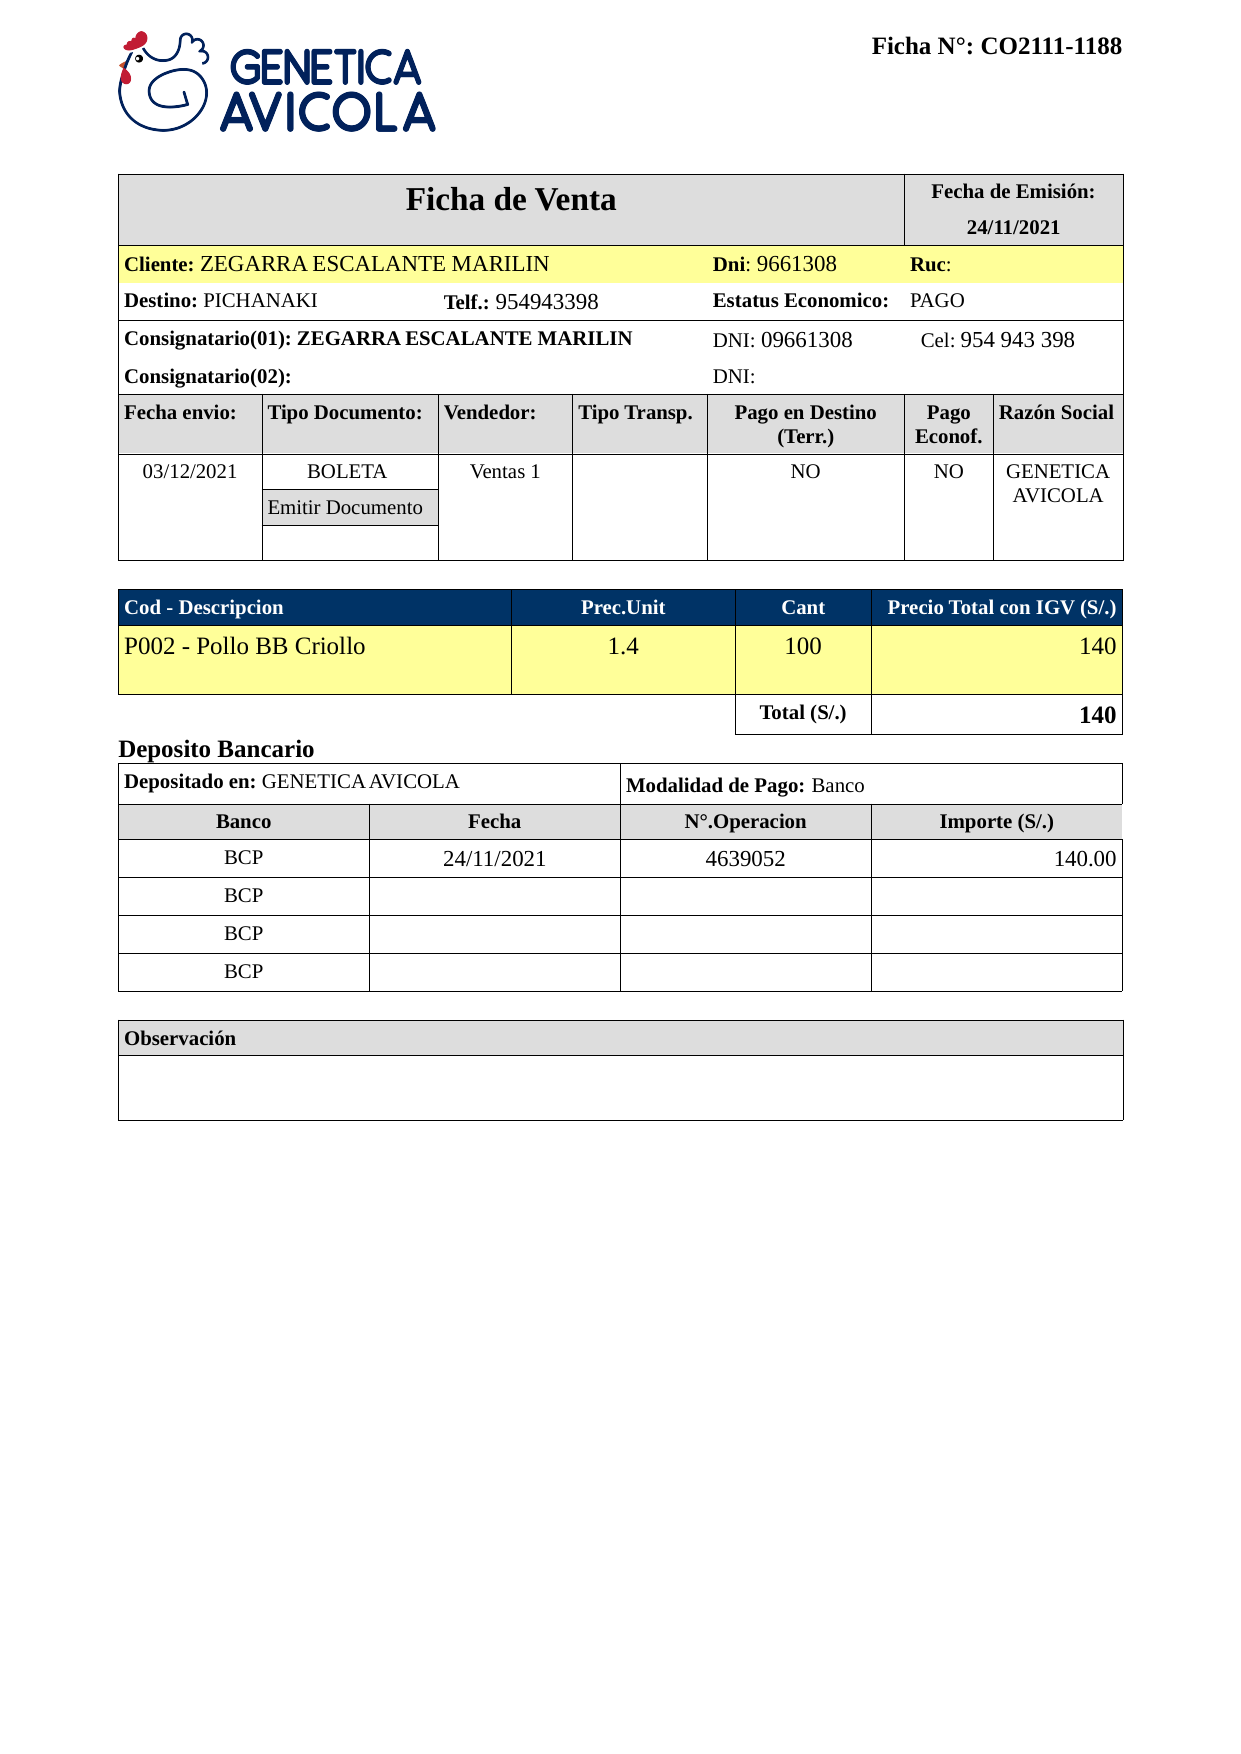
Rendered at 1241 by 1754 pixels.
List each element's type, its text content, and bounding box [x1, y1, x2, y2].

table_header Observación [119, 1021, 1123, 1055]
table_cell Fecha [370, 805, 620, 839]
table_cell 140.00 [872, 840, 1122, 877]
table_cell DNI: 09661308 [707, 321, 915, 358]
table_cell 100 [736, 626, 871, 694]
table_cell [621, 954, 871, 991]
table_cell [370, 916, 620, 953]
table_header Precio Total con IGV (S/.) [872, 590, 1122, 625]
table_cell 140 [872, 695, 1122, 734]
table_cell Banco [119, 805, 369, 839]
table_cell [872, 916, 1122, 953]
table_cell Telf.: 954943398 [438, 283, 707, 320]
table_cell 24/11/2021 [370, 840, 620, 877]
table_cell Importe (S/.) [872, 805, 1122, 839]
table_cell N°.Operacion [621, 805, 871, 839]
table_cell Emitir Documento [263, 490, 438, 525]
table_cell Tipo Transp. [573, 395, 707, 453]
table_cell Dni: 9661308 [707, 246, 904, 283]
table_cell PAGO [904, 283, 1123, 320]
picture [118, 31, 436, 132]
table_header Cod - Descripcion [119, 590, 511, 625]
table_cell BOLETA [263, 455, 438, 489]
table_cell 1.4 [512, 626, 735, 694]
table_header Cant [736, 590, 871, 625]
table_cell [118, 695, 511, 734]
table_header Ficha de Venta [119, 175, 904, 245]
table_cell 140 [872, 626, 1122, 694]
table_cell [119, 1056, 1123, 1119]
table_cell Total (S/.) [736, 695, 871, 734]
table_cell [621, 878, 871, 915]
table_cell Ventas 1 [439, 455, 572, 560]
table_cell Cliente: ZEGARRA ESCALANTE MARILIN [119, 246, 707, 283]
table_cell [872, 878, 1122, 915]
text Deposito Bancario [118, 734, 1122, 763]
table_cell [573, 455, 707, 560]
table_cell P002 - Pollo BB Criollo [119, 626, 511, 694]
table_cell BCP [119, 878, 369, 915]
table_cell DNI: [707, 358, 1123, 394]
table_cell 4639052 [621, 840, 871, 877]
table_cell Destino: PICHANAKI [119, 283, 438, 320]
table_cell 24/11/2021 [905, 209, 1123, 245]
table_cell [370, 954, 620, 991]
table_cell Consignatario(01): ZEGARRA ESCALANTE MARILIN [119, 321, 707, 358]
table_cell Fecha envio: [119, 395, 262, 453]
table_cell Cel: 954 943 398 [915, 321, 1123, 358]
table_cell 03/12/2021 [119, 455, 262, 560]
table_cell GENETICA AVICOLA [994, 455, 1123, 560]
table_cell NO [905, 455, 993, 560]
table_cell Razón Social [994, 395, 1123, 453]
table_cell BCP [119, 954, 369, 991]
table_cell Estatus Economico: [707, 283, 904, 320]
table_cell BCP [119, 840, 369, 877]
table_cell NO [708, 455, 904, 560]
table_cell [370, 878, 620, 915]
table_cell Ruc: [904, 246, 1123, 283]
table_cell BCP [119, 916, 369, 953]
table_cell [511, 695, 735, 734]
table_header Prec.Unit [512, 590, 735, 625]
table_cell Pago en Destino (Terr.) [708, 395, 904, 453]
table_cell [872, 954, 1122, 991]
table_cell Consignatario(02): [119, 358, 707, 394]
table_cell [263, 526, 438, 560]
table_header Fecha de Emisión: [905, 175, 1123, 209]
table_cell Pago Econof. [905, 395, 993, 453]
table_header Modalidad de Pago: Banco [621, 764, 1122, 803]
table_cell Tipo Documento: [263, 395, 438, 453]
table_header Depositado en: GENETICA AVICOLA [119, 764, 620, 803]
table_cell [621, 916, 871, 953]
table_cell Vendedor: [439, 395, 572, 453]
